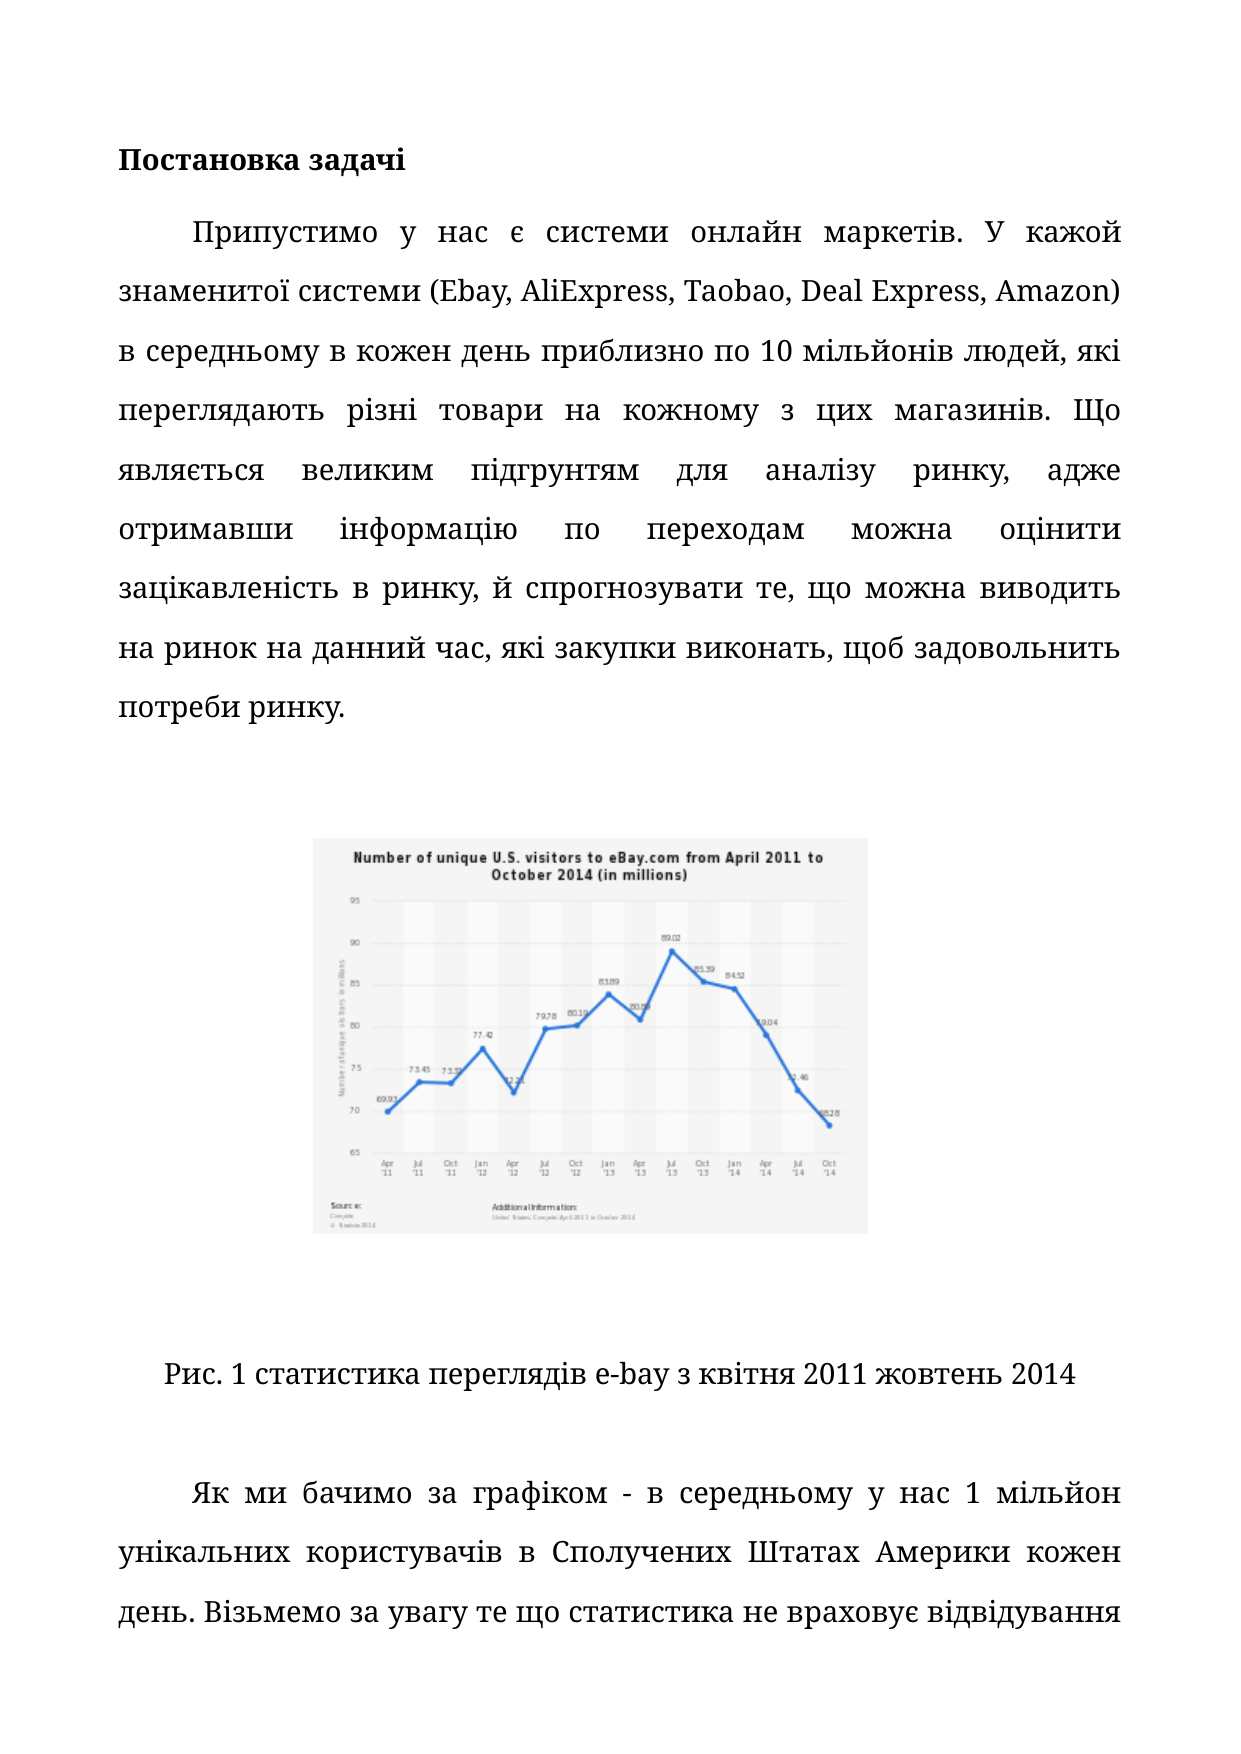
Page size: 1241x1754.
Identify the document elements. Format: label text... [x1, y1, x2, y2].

text Припустимо у нас є системи онлайн маркетів. У кажой знаменитої системи (Ebay, AliExpress, Taobao, Deal Express, Amazon) в середньому в кожен день приблизно по 10 мільйонів людей, які переглядають різні товари на кожному з цих магазинів. Що являється великим підгрунтям для аналізу ринку, адже отримавши інформацію по переходам можна оцінити зацікавленість в ринку, й спрогнозувати те, що можна виводить на ринок на данний час, які закупки виконать, щоб задовольнить потреби ринку. [118, 211, 1122, 726]
subtitle Постановка задачі [118, 139, 1122, 179]
text Рис. 1 статистика переглядів е-bay з квітня 2011 жовтень 2014 [118, 1353, 1122, 1393]
text Як ми бачимо за графіком - в середньому у нас 1 мільйон унікальних користувачів в Сполучених Штатах Америки кожен день. Візьмемо за увагу те що статистика не враховує відвідування [118, 1472, 1122, 1631]
picture [313, 838, 868, 1234]
